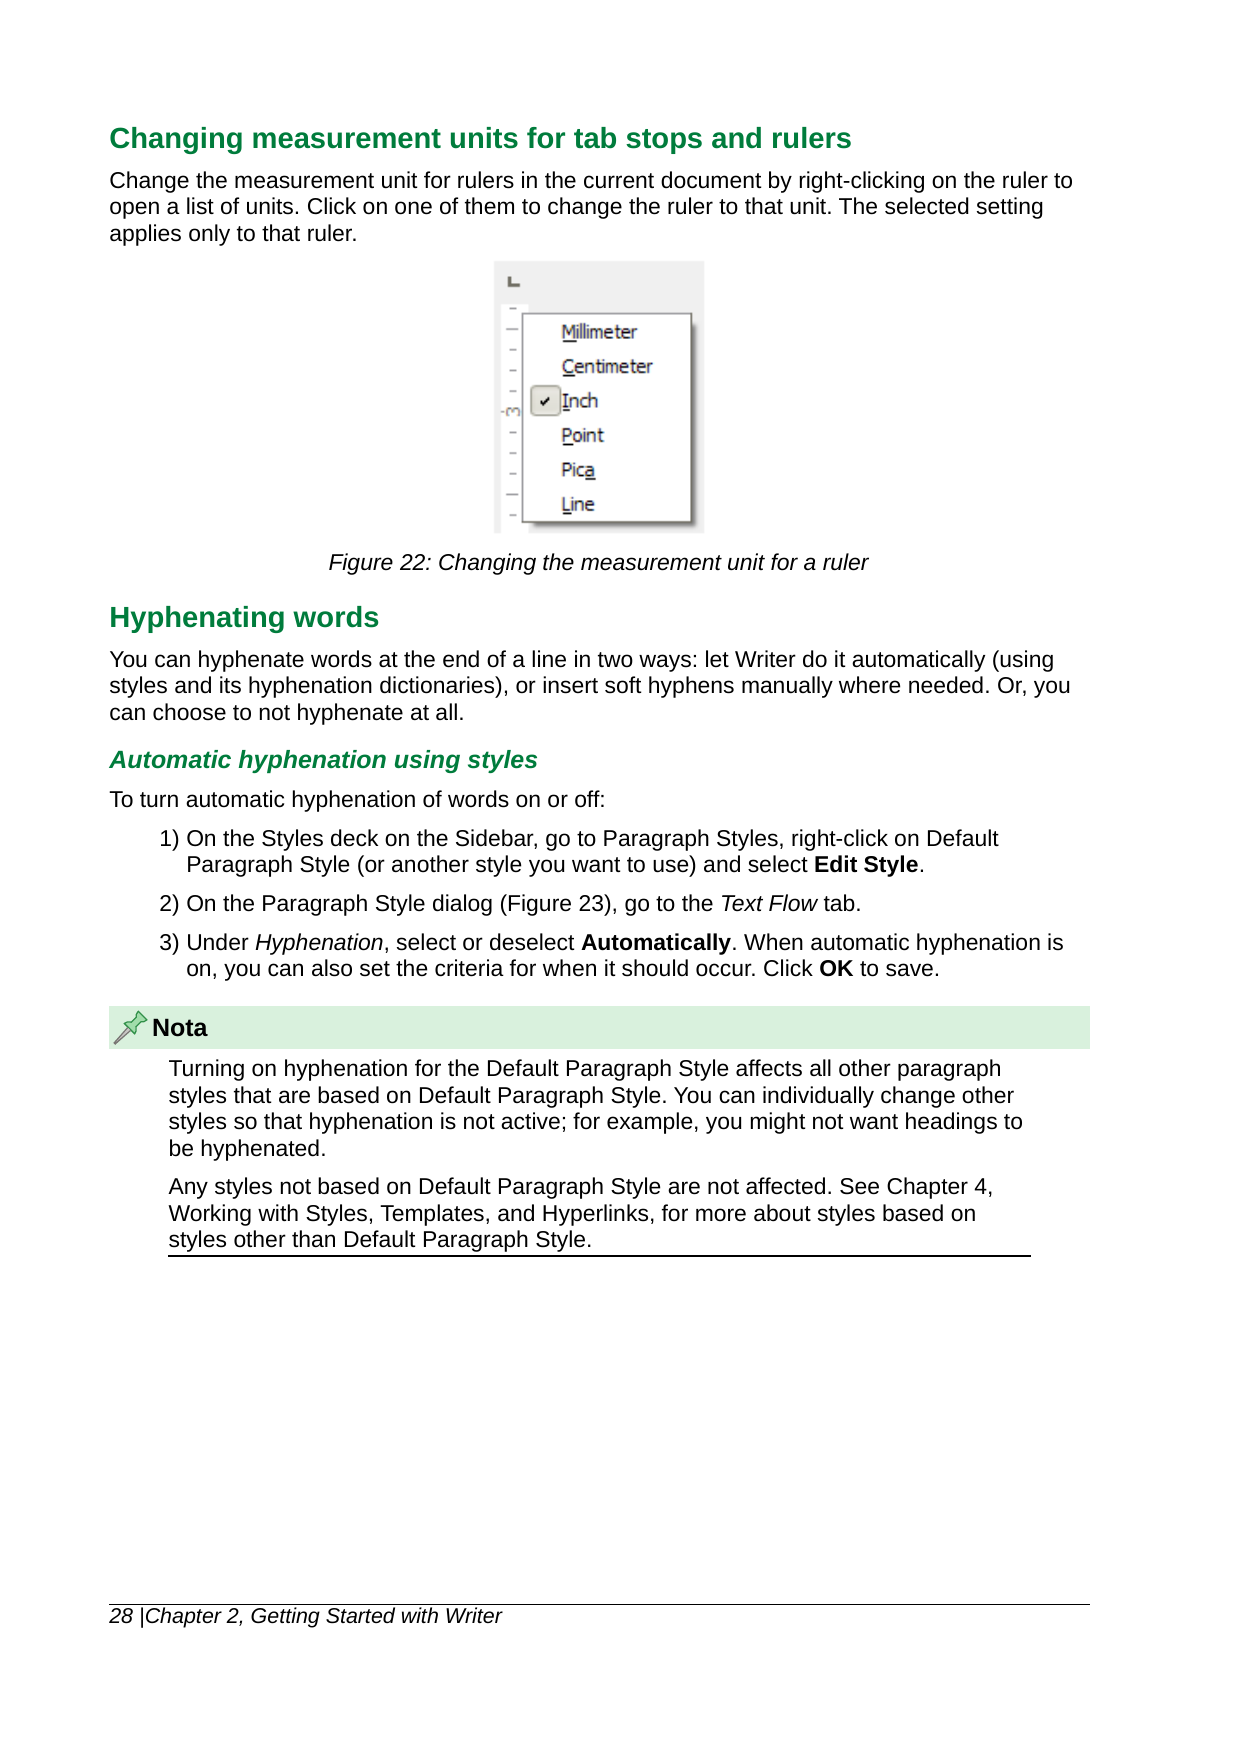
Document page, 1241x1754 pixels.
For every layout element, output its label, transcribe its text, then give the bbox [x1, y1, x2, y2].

text Figure 22: Changing the measurement unit for a ruler [328, 549, 871, 575]
text You can hyphenate words at the end of a line in two ways: let Writer do it automatically (using styles and its hyphenation dictionaries), or insert soft hyphens manually where needed. Or, you can choose to not hyphenate at all. [109, 646, 1090, 725]
picture [491, 258, 708, 537]
subtitle Changing measurement units for tab stops and rulers [109, 121, 1090, 154]
text Any styles not based on Default Paragraph Style are not affected. See Chapter 4, Working with Styles, Templates, and Hyperlinks, for more about styles based on styles other than Default Paragraph Style. [168, 1173, 1031, 1255]
list Under Hyphenation, select or deselect Automatically. When automatic hyphenation is on, you can also set the criteria for when it should occur. Click OK to save. [186, 929, 1090, 981]
list On the Paragraph Style dialog (Figure 23), go to the Text Flow tab. [186, 890, 1090, 916]
subtitle Nota [109, 1006, 1090, 1049]
list On the Styles deck on the Sidebar, go to Paragraph Styles, right-click on Default Paragraph Style (or another style you want to use) and select Edit Style. [186, 825, 1090, 877]
list To turn automatic hyphenation of words on or off: [109, 786, 1090, 812]
subtitle Hyphenating words [109, 600, 1090, 634]
text Change the measurement unit for rulers in the current document by right-clicking on the ruler to open a list of units. Click on one of them to change the ruler to that unit. The selected setting applies only to that ruler. [109, 167, 1090, 246]
subtitle Automatic hyphenation using styles [109, 745, 1090, 773]
text Turning on hyphenation for the Default Paragraph Style affects all other paragraph styles that are based on Default Paragraph Style. You can individually change other styles so that hyphenation is not active; for example, you might not want headings to be hyphenated. [168, 1055, 1031, 1161]
